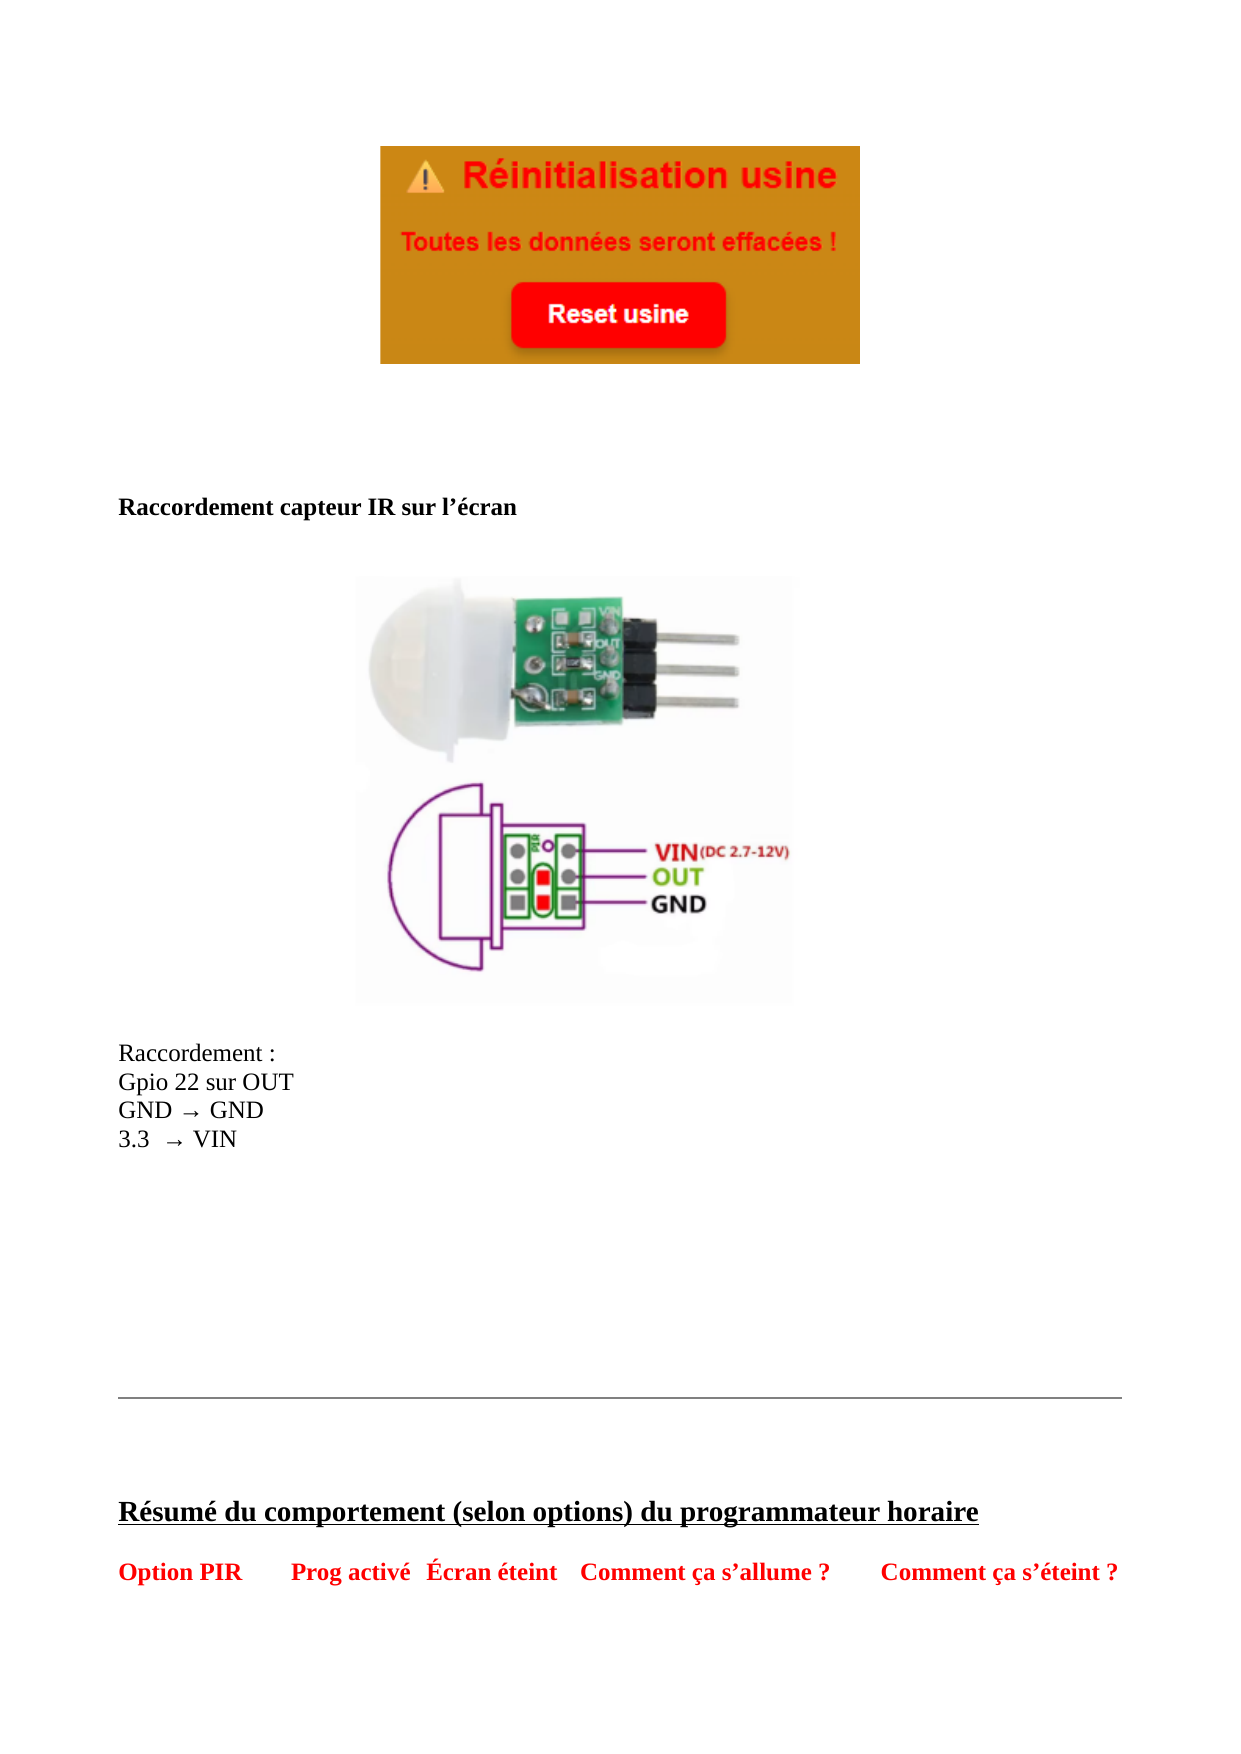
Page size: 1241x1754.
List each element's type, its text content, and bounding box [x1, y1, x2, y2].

text Gpio 22 sur OUT [118, 1067, 1122, 1096]
picture [380, 146, 860, 364]
picture [355, 561, 829, 1031]
text Raccordement capteur IR sur l’écran [118, 492, 1122, 521]
text GND → GND [118, 1096, 1122, 1124]
text Résumé du comportement (selon options) du programmateur horaire [118, 1494, 1122, 1528]
text Option PIR Prog activé Écran éteint Comment ça s’allume ? Comment ça s’éteint ? [118, 1557, 1122, 1586]
text Raccordement : [118, 1038, 1122, 1067]
text 3.3 → VIN [118, 1124, 1122, 1153]
